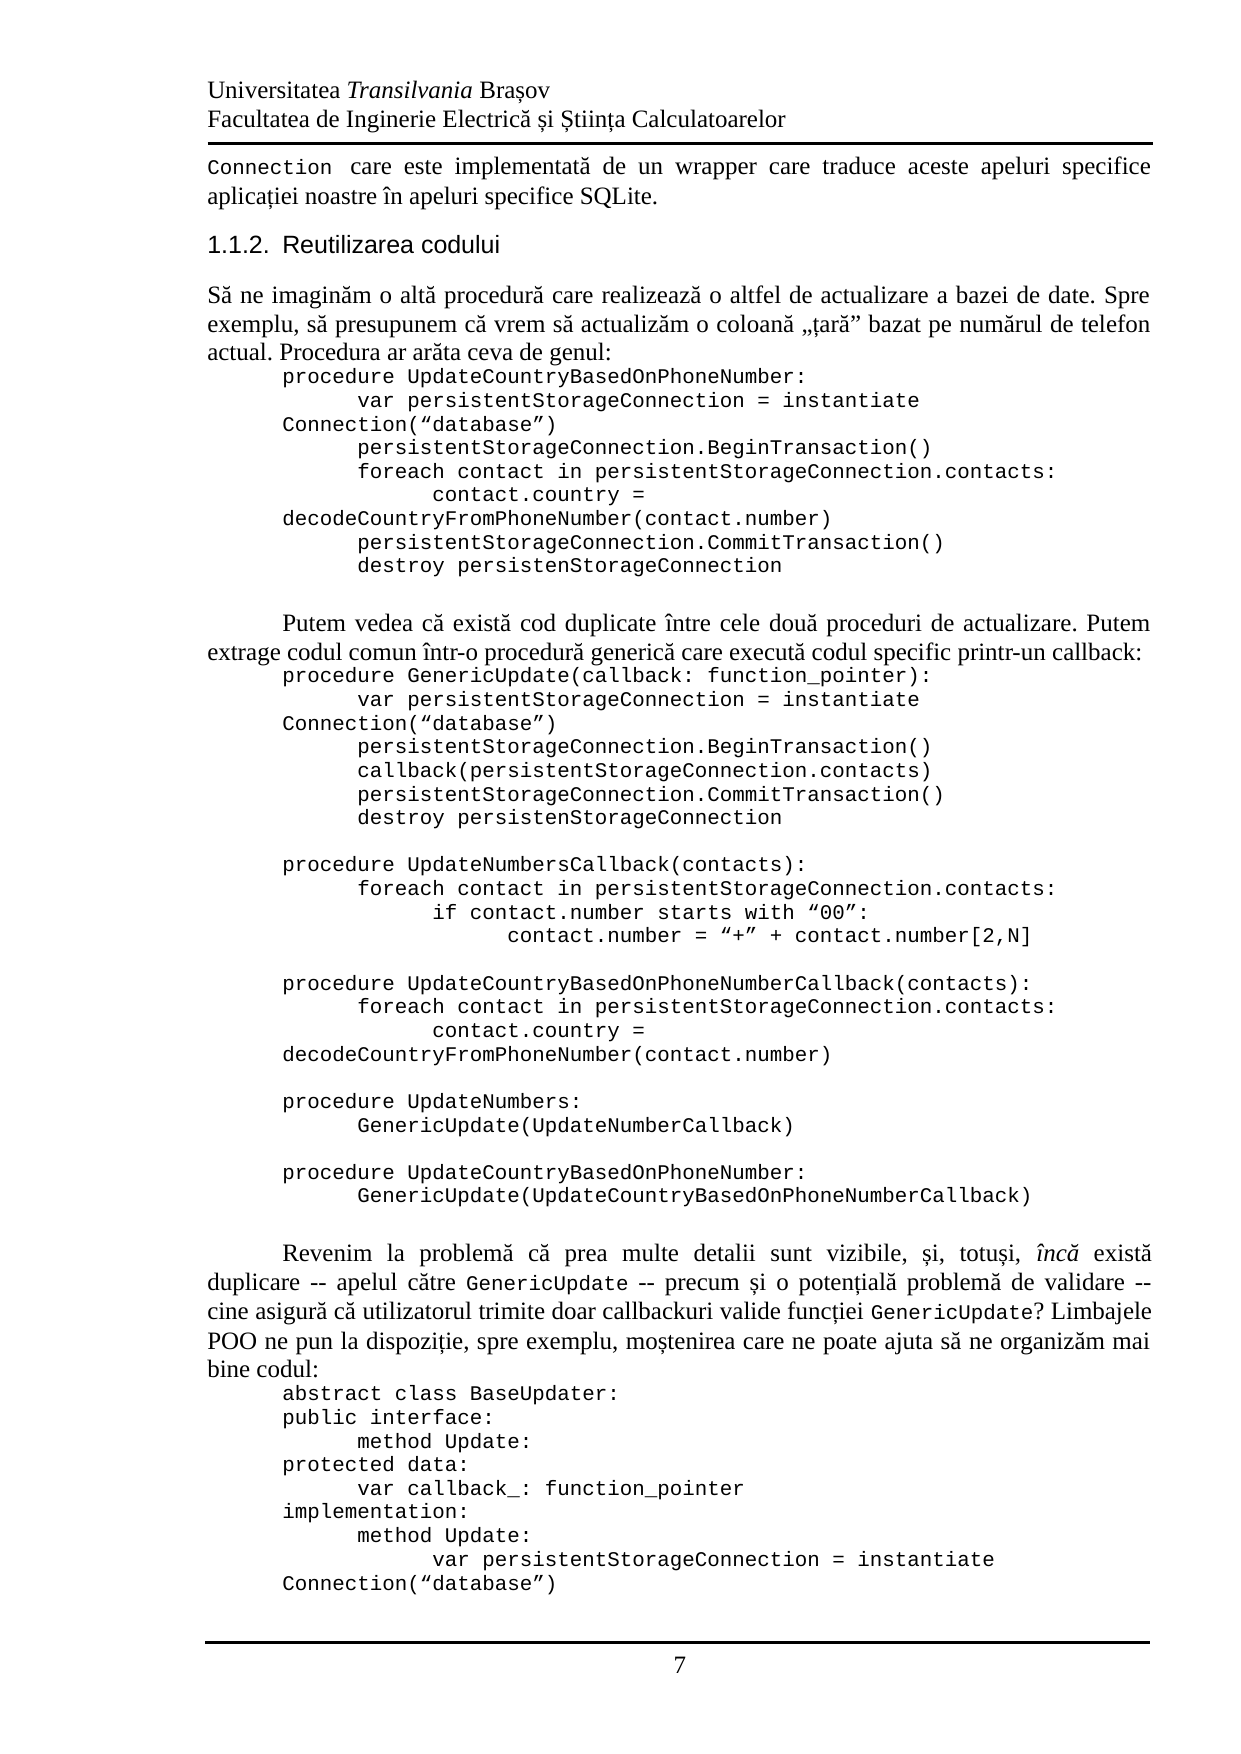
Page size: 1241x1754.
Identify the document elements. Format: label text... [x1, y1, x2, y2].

text method Update: [282, 1525, 1152, 1549]
text implementation: [282, 1502, 1152, 1525]
text Să ne imaginăm o altă procedură care realizează o altfel de actualizare a bazei de date. Spre exemplu, să presupunem că vrem să actualizăm o coloană „țară” bazat pe numărul de telefon actual. Procedura ar arăta ceva de genul: [207, 280, 1152, 366]
text Connection care este implementată de un wrapper care traduce aceste apeluri specifice aplicației noastre în apeluri specifice SQLite. [207, 151, 1152, 209]
text callback(persistentStorageConnection.contacts) [282, 760, 1152, 783]
text procedure UpdateCountryBasedOnPhoneNumberCallback(contacts): [282, 973, 1152, 996]
text if contact.number starts with “00”: [282, 902, 1152, 925]
text foreach contact in persistentStorageConnection.contacts: [282, 461, 1152, 484]
text procedure UpdateCountryBasedOnPhoneNumber: [282, 366, 1152, 390]
text destroy persistenStorageConnection [282, 807, 1152, 831]
text persistentStorageConnection.CommitTransaction() [282, 783, 1152, 807]
text GenericUpdate(UpdateCountryBasedOnPhoneNumberCallback) [282, 1186, 1152, 1209]
text contact.country = decodeCountryFromPhoneNumber(contact.number) [282, 484, 1152, 532]
text procedure UpdateNumbers: [282, 1091, 1152, 1114]
text public interface: [282, 1407, 1152, 1431]
text persistentStorageConnection.BeginTransaction() [282, 736, 1152, 760]
text procedure GenericUpdate(callback: function_pointer): [282, 665, 1152, 689]
text protected data: [282, 1454, 1152, 1478]
text var callback_: function_pointer [282, 1478, 1152, 1502]
text contact.country = decodeCountryFromPhoneNumber(contact.number) [282, 1020, 1152, 1067]
text foreach contact in persistentStorageConnection.contacts: [282, 878, 1152, 902]
text var persistentStorageConnection = instantiate Connection(“database”) [282, 390, 1152, 437]
subtitle Reutilizarea codului [207, 230, 1152, 259]
text Revenim la problemă că prea multe detalii sunt vizibile, și, totuși, încă există duplicare -- apelul către GenericUpdate -- precum și o potențială problemă de validare -- cine asigură că utilizatorul trimite doar callbackuri valide funcției GenericUpdate? Limbajele POO ne pun la dispoziție, spre exemplu, moștenirea care ne poate ajuta să ne organizăm mai bine codul: [207, 1238, 1152, 1383]
text persistentStorageConnection.CommitTransaction() [282, 532, 1152, 555]
text persistentStorageConnection.BeginTransaction() [282, 437, 1152, 461]
text var persistentStorageConnection = instantiate Connection(“database”) [282, 689, 1152, 736]
text destroy persistenStorageConnection [282, 555, 1152, 579]
text contact.number = “+” + contact.number[2,N] [282, 925, 1152, 949]
text foreach contact in persistentStorageConnection.contacts: [282, 996, 1152, 1020]
text method Update: [282, 1431, 1152, 1454]
text procedure UpdateCountryBasedOnPhoneNumber: [282, 1162, 1152, 1186]
text GenericUpdate(UpdateNumberCallback) [282, 1114, 1152, 1138]
text procedure UpdateNumbersCallback(contacts): [282, 854, 1152, 878]
text Putem vedea că există cod duplicate între cele două proceduri de actualizare. Putem extrage codul comun într-o procedură generică care execută codul specific printr-un callback: [207, 608, 1152, 665]
text var persistentStorageConnection = instantiate Connection(“database”) [282, 1549, 1152, 1596]
text abstract class BaseUpdater: [282, 1383, 1152, 1407]
